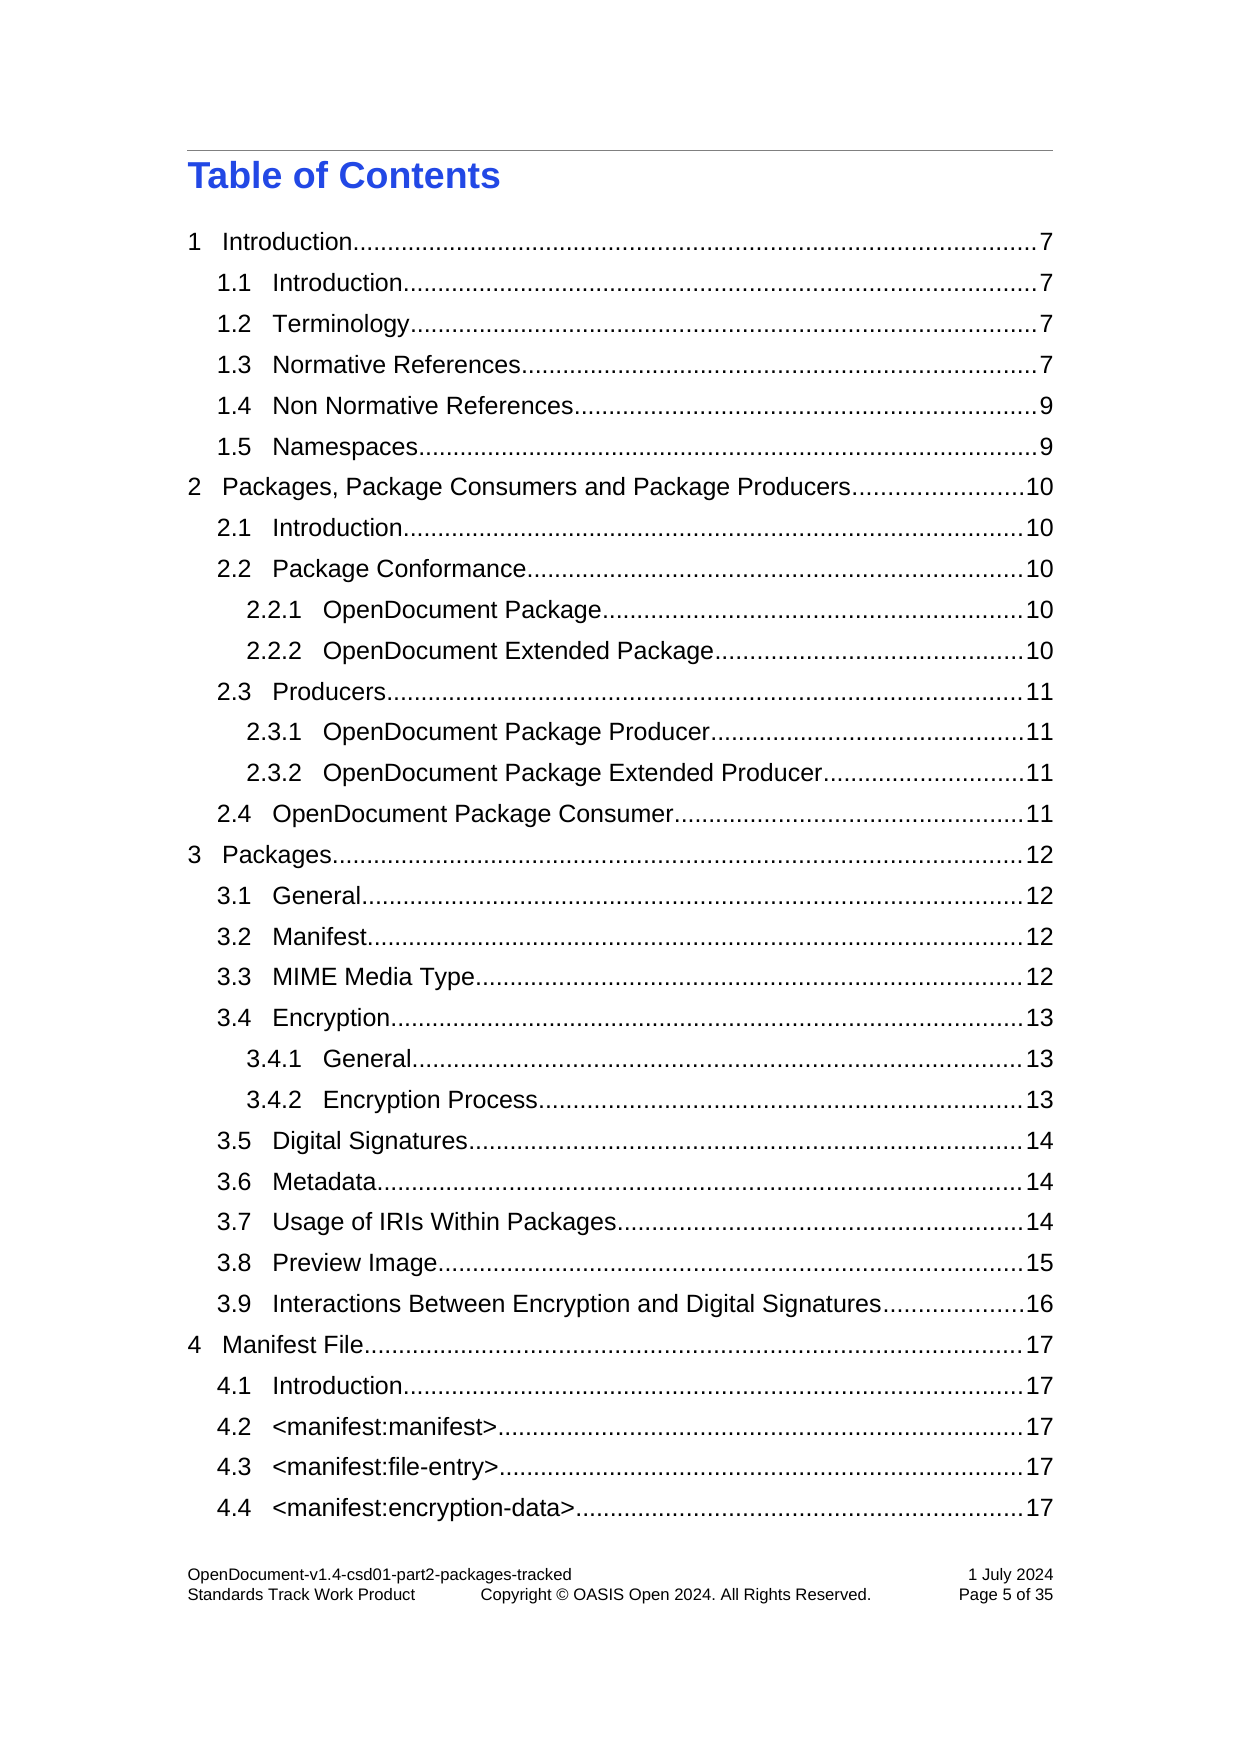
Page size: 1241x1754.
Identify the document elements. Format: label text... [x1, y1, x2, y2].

text 2.3.1 OpenDocument Package Producer 11 [246, 717, 1053, 746]
text 1 Introduction 7 [187, 227, 1053, 256]
text 2.3 Producers 11 [217, 676, 1053, 705]
text 3 Packages 12 [187, 840, 1053, 868]
text 3.8 Preview Image 15 [217, 1248, 1053, 1277]
text 3.2 Manifest 12 [217, 921, 1053, 950]
text 3.4.1 General 13 [246, 1044, 1053, 1073]
text 1.2 Terminology 7 [217, 309, 1053, 338]
text 4.2 <manifest:manifest> 17 [217, 1411, 1053, 1440]
text 3.4.2 Encryption Process 13 [246, 1085, 1053, 1113]
text 2.1 Introduction 10 [217, 513, 1053, 542]
text 4 Manifest File 17 [187, 1330, 1053, 1358]
text 1.1 Introduction 7 [217, 268, 1053, 297]
text 2.2 Package Conformance 10 [217, 554, 1053, 583]
text 3.4 Encryption 13 [217, 1003, 1053, 1032]
text 2.3.2 OpenDocument Package Extended Producer 11 [246, 758, 1053, 787]
text 3.1 General 12 [217, 881, 1053, 909]
text 3.3 MIME Media Type 12 [217, 962, 1053, 991]
text 3.6 Metadata 14 [217, 1166, 1053, 1195]
text 4.4 <manifest:encryption-data> 17 [217, 1493, 1053, 1522]
text 1.3 Normative References 7 [217, 350, 1053, 378]
text 4.1 Introduction 17 [217, 1371, 1053, 1399]
text 3.7 Usage of IRIs Within Packages 14 [217, 1207, 1053, 1236]
text Table of Contents [187, 151, 1053, 196]
text 2.4 OpenDocument Package Consumer 11 [217, 799, 1053, 828]
text 1.4 Non Normative References 9 [217, 391, 1053, 419]
text 2.2.2 OpenDocument Extended Package 10 [246, 636, 1053, 664]
text 2.2.1 OpenDocument Package 10 [246, 595, 1053, 623]
text 4.3 <manifest:file-entry> 17 [217, 1452, 1053, 1481]
text 3.9 Interactions Between Encryption and Digital Signatures 16 [217, 1289, 1053, 1318]
text 3.5 Digital Signatures 14 [217, 1126, 1053, 1154]
text 2 Packages, Package Consumers and Package Producers 10 [187, 472, 1053, 501]
text 1.5 Namespaces 9 [217, 431, 1053, 460]
